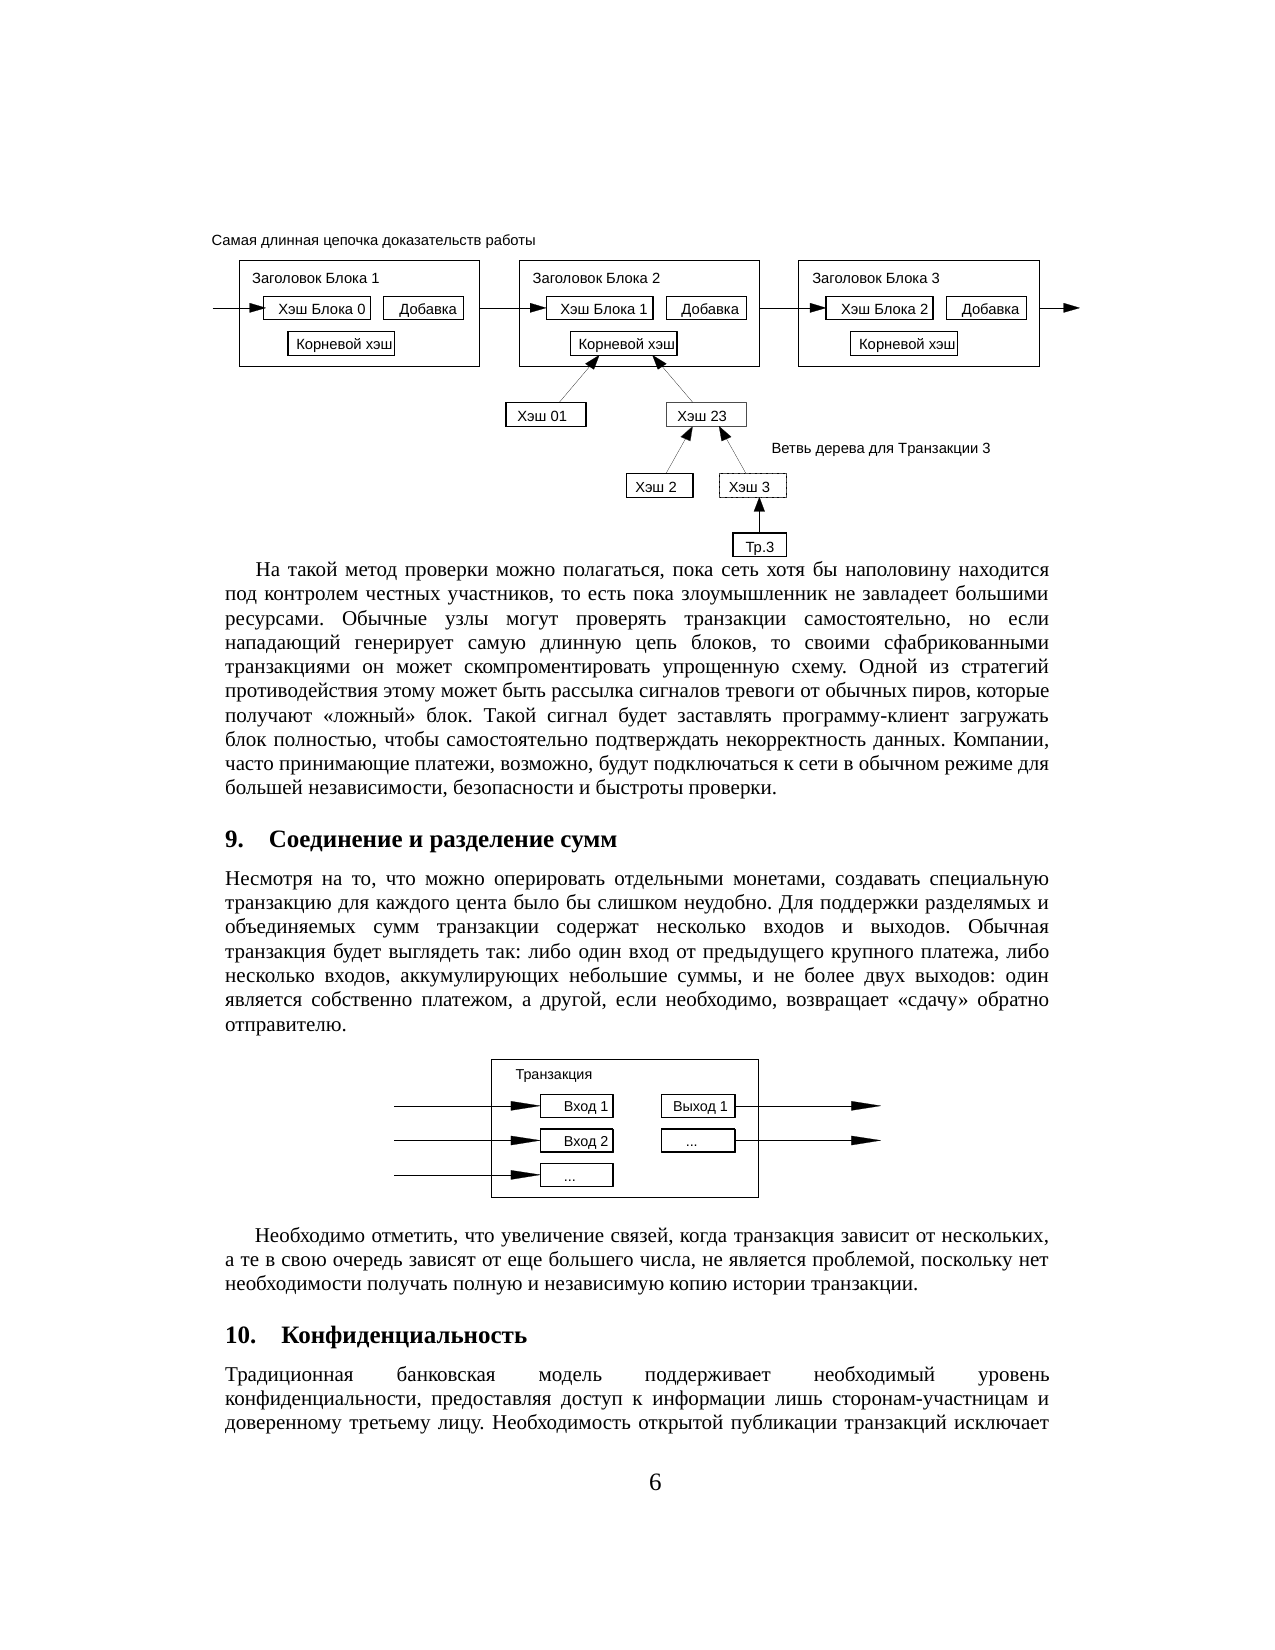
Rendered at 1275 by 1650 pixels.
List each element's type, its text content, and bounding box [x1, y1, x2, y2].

text Несмотря на то, что можно оперировать отдельными монетами, создавать специальную транзакцию для каждого цента было бы слишком неудобно. Для поддержки разделямых и объединяемых сумм транзакции содержат несколько входов и выходов. Обычная транзакция будет выглядеть так: либо один вход от предыдущего крупного платежа, либо несколько входов, аккумулирующих небольшие суммы, и не более двух выходов: один является собственно платежом, а другой, если необходимо, возвращает «сдачу» обратно отправителю. [225, 866, 1050, 1036]
subtitle 10. Конфиденциальность [225, 1320, 1050, 1349]
text На такой метод проверки можно полагаться, пока сеть хотя бы наполовину находится под контролем честных участников, то есть пока злоумышленник не завладеет большими ресурсами. Обычные узлы могут проверять транзакции самостоятельно, но если нападающий генерирует самую длинную цепь блоков, то своими сфабрикованными транзакциями он может скомпроментировать упрощенную схему. Одной из стратегий противодействия этому может быть рассылка сигналов тревоги от обычных пиров, которые получают «ложный» блок. Такой сигнал будет заставлять программу-клиент загружать блок полностью, чтобы самостоятельно подтверждать некорректность данных. Компании, часто принимающие платежи, возможно, будут подключаться к сети в обычном режиме для большей независимости, безопасности и быстроты проверки. [225, 231, 1050, 308]
text Традиционная банковская модель поддерживает необходимый уровень конфиденциальности, предоставляя доступ к информации лишь сторонам-участницам и доверенному третьему лицу. Необходимость открытой публикации транзакций исключает [225, 1361, 1050, 1434]
text На такой метод проверки можно полагаться, пока сеть хотя бы наполовину находится под контролем честных участников, то есть пока злоумышленник не завладеет большими ресурсами. Обычные узлы могут проверять транзакции самостоятельно, но если нападающий генерирует самую длинную цепь блоков, то своими сфабрикованными транзакциями он может скомпроментировать упрощенную схему. Одной из стратегий противодействия этому может быть рассылка сигналов тревоги от обычных пиров, которые получают «ложный» блок. Такой сигнал будет заставлять программу-клиент загружать блок полностью, чтобы самостоятельно подтверждать некорректность данных. Компании, часто принимающие платежи, возможно, будут подключаться к сети в обычном режиме для большей независимости, безопасности и быстроты проверки. [225, 309, 1050, 799]
subtitle 9. Соединение и разделение сумм [225, 824, 1050, 853]
text Необходимо отметить, что увеличение связей, когда транзакция зависит от нескольких, а те в свою очередь зависят от еще большего числа, не является проблемой, поскольку нет необходимости получать полную и независимую копию истории транзакции. [225, 1222, 1050, 1295]
